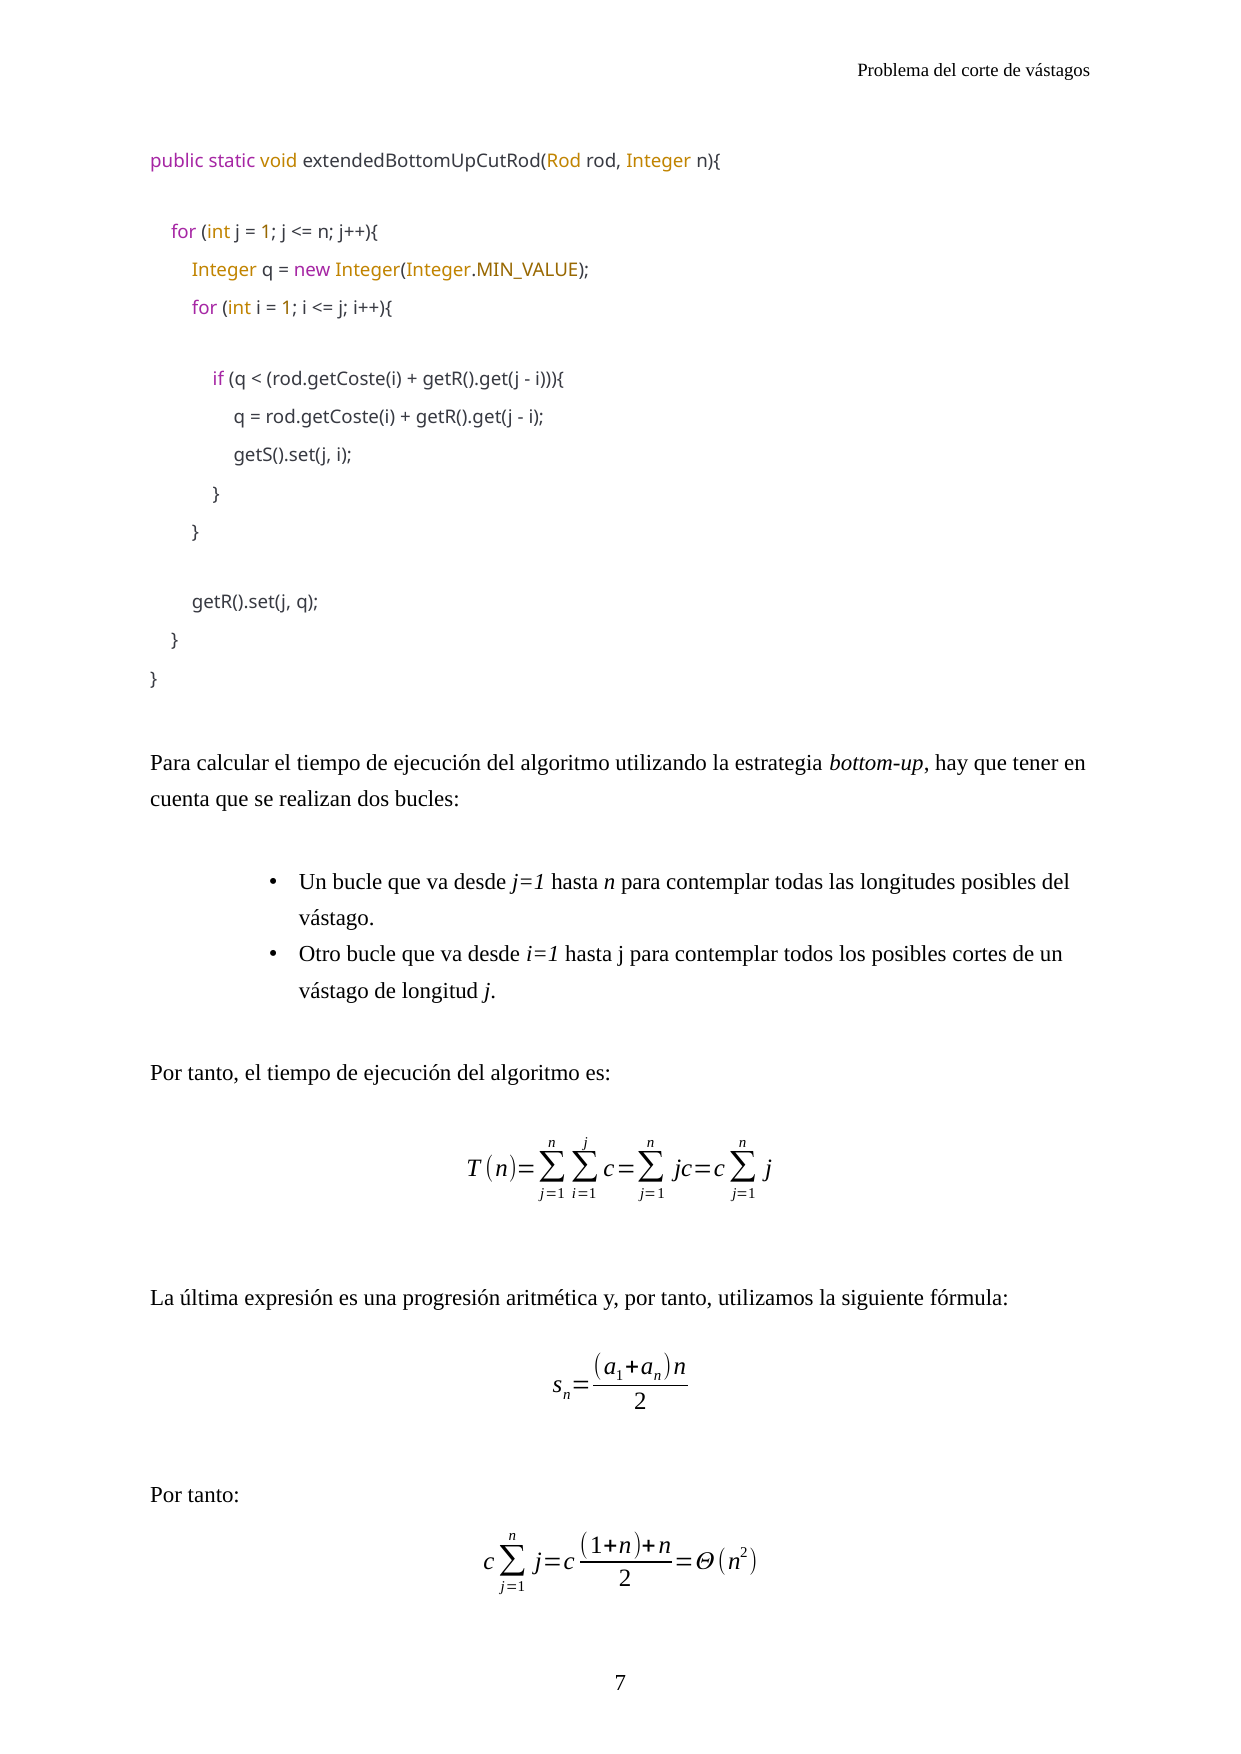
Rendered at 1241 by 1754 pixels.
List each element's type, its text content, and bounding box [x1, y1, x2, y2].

text } [150, 665, 1090, 691]
text La última expresión es una progresión aritmética y, por tanto, utilizamos la siguiente fórmula: [150, 1284, 1090, 1310]
text getS().set(j, i); [150, 442, 1090, 467]
list Otro bucle que va desde i=1 hasta j para contemplar todos los posibles cortes de un vástago de longitud j. [269, 940, 1090, 1003]
text Por tanto: [150, 1481, 1090, 1507]
text for (int j = 1; j <= n; j++){ [150, 218, 1090, 244]
text Integer q = new Integer(Integer.MIN_VALUE); [150, 256, 1090, 282]
text q = rod.getCoste(i) + getR().get(j - i); [150, 403, 1090, 429]
text getR().set(j, q); [150, 588, 1090, 614]
text Por tanto, el tiempo de ejecución del algoritmo es: [150, 1059, 1090, 1086]
list Un bucle que va desde j=1 hasta n para contemplar todas las longitudes posibles del vástago. [269, 868, 1090, 930]
text public static void extendedBottomUpCutRod(Rod rod, Integer n){ [150, 148, 1090, 173]
text for (int i = 1; i <= j; i++){ [150, 294, 1090, 320]
text Para calcular el tiempo de ejecución del algoritmo utilizando la estrategia bottom-up, hay que tener en cuenta que se realizan dos bucles: [150, 749, 1090, 812]
text if (q < (rod.getCoste(i) + getR().get(j - i))){ [150, 365, 1090, 391]
text } [150, 627, 1090, 652]
text } [150, 480, 1090, 505]
text } [150, 518, 1090, 543]
